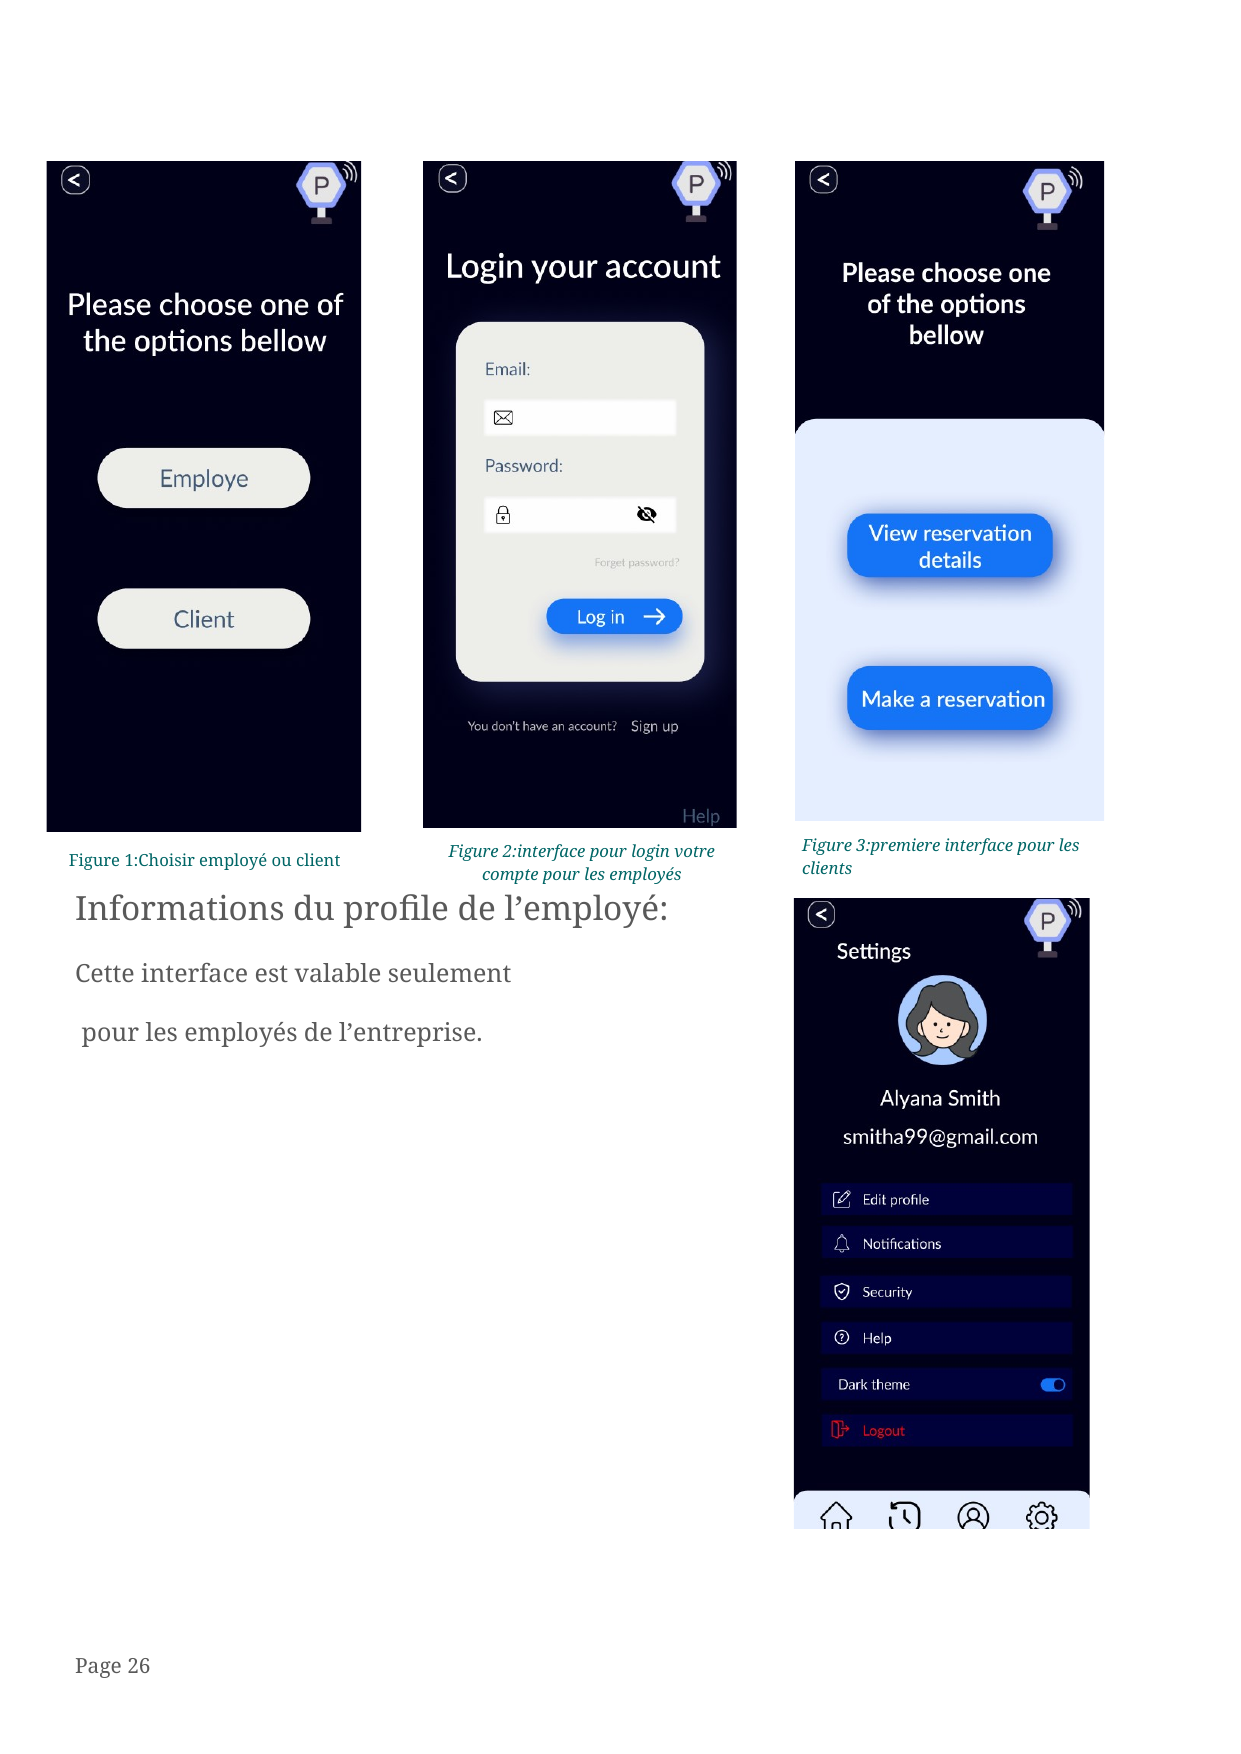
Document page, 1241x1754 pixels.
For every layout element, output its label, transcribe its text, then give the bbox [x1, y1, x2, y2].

text Figure 1:Choisir employé ou client [47, 848, 362, 871]
text Figure 3:premiere interface pour les clients [802, 834, 1111, 879]
text Informations du profile de l’employé: [75, 149, 1165, 930]
text [1090, 955, 1165, 989]
text [1090, 1014, 1165, 1048]
text Figure 2:interface pour login votre compte pour les employés [426, 839, 739, 885]
text pour les employés de l’entreprise. [75, 1014, 793, 1048]
text Cette interface est valable seulement [75, 955, 793, 989]
